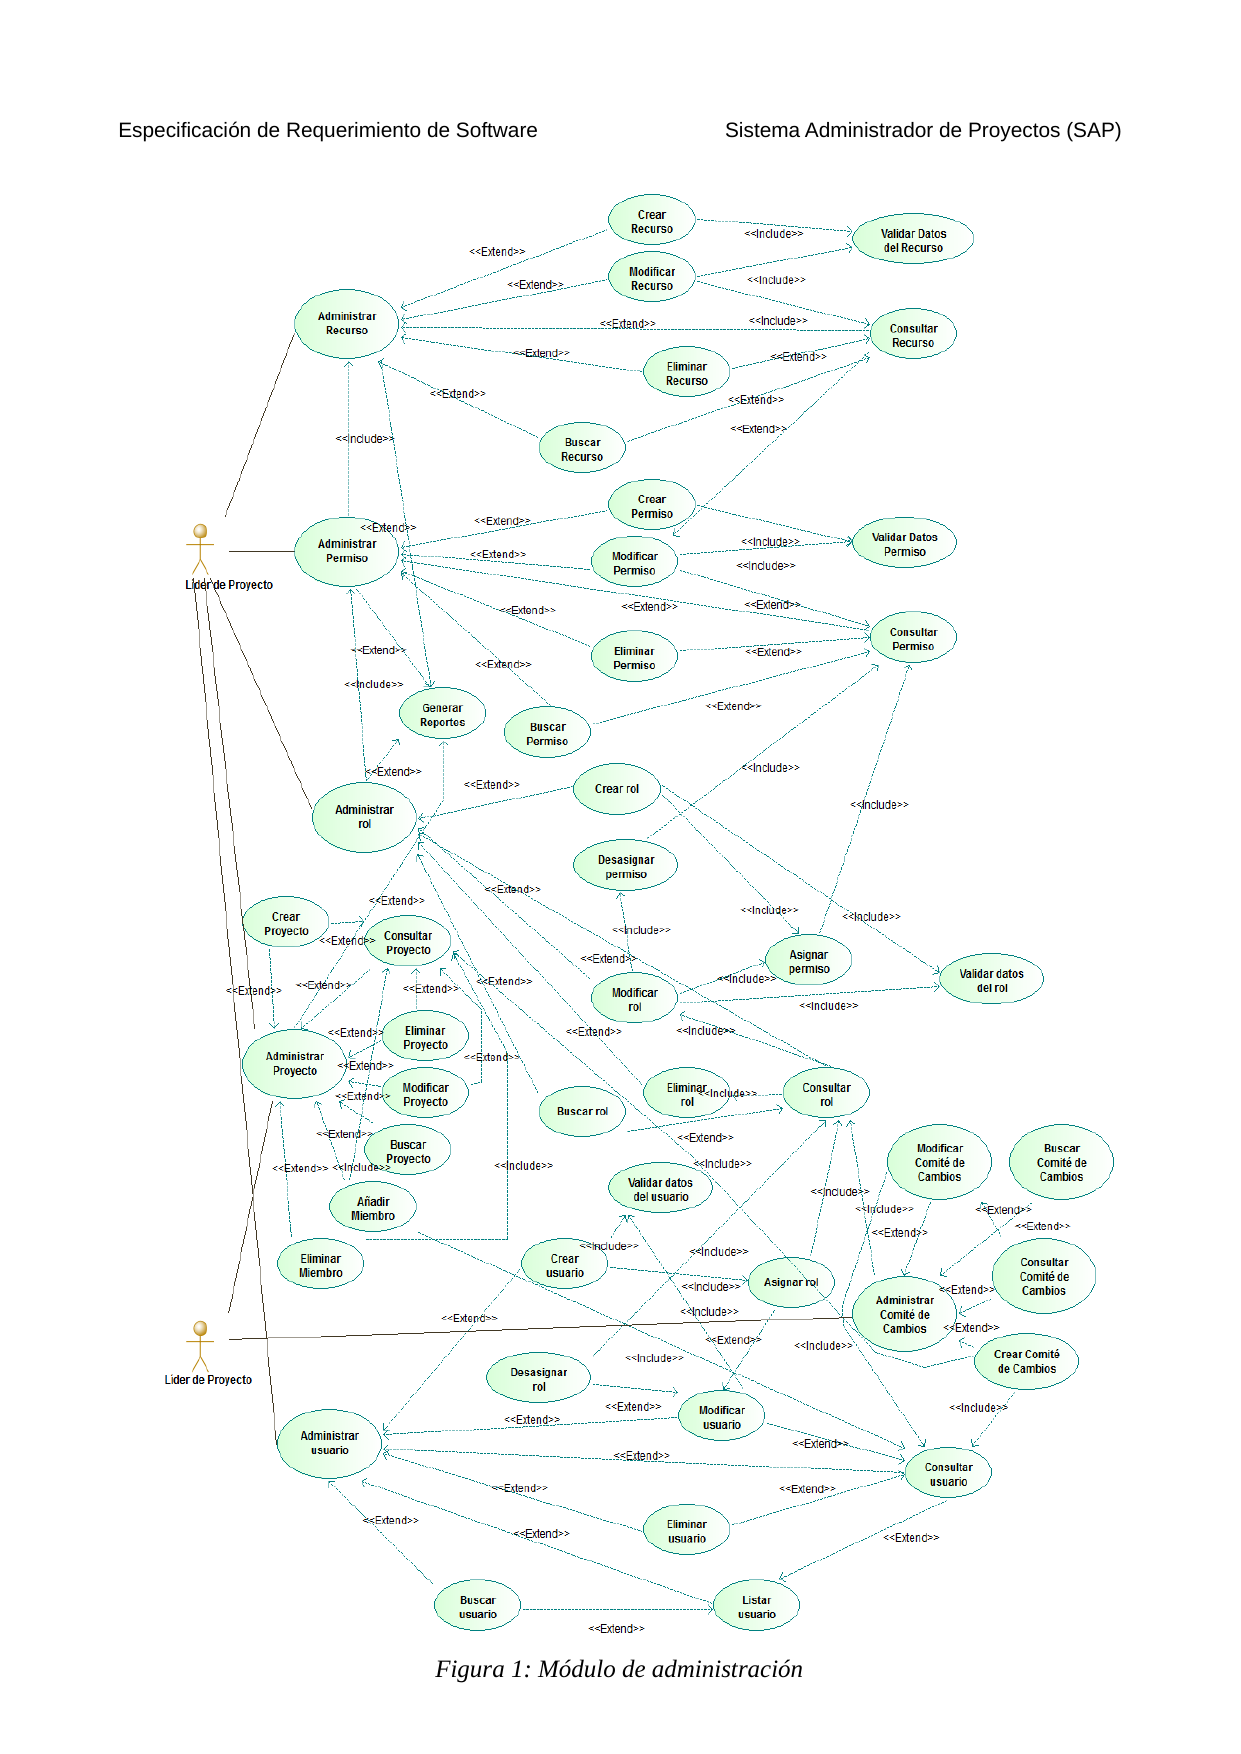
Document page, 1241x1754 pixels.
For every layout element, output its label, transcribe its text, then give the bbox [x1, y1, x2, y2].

picture [118, 184, 1123, 1654]
text Figura 1: Módulo de administración [118, 1654, 1122, 1683]
